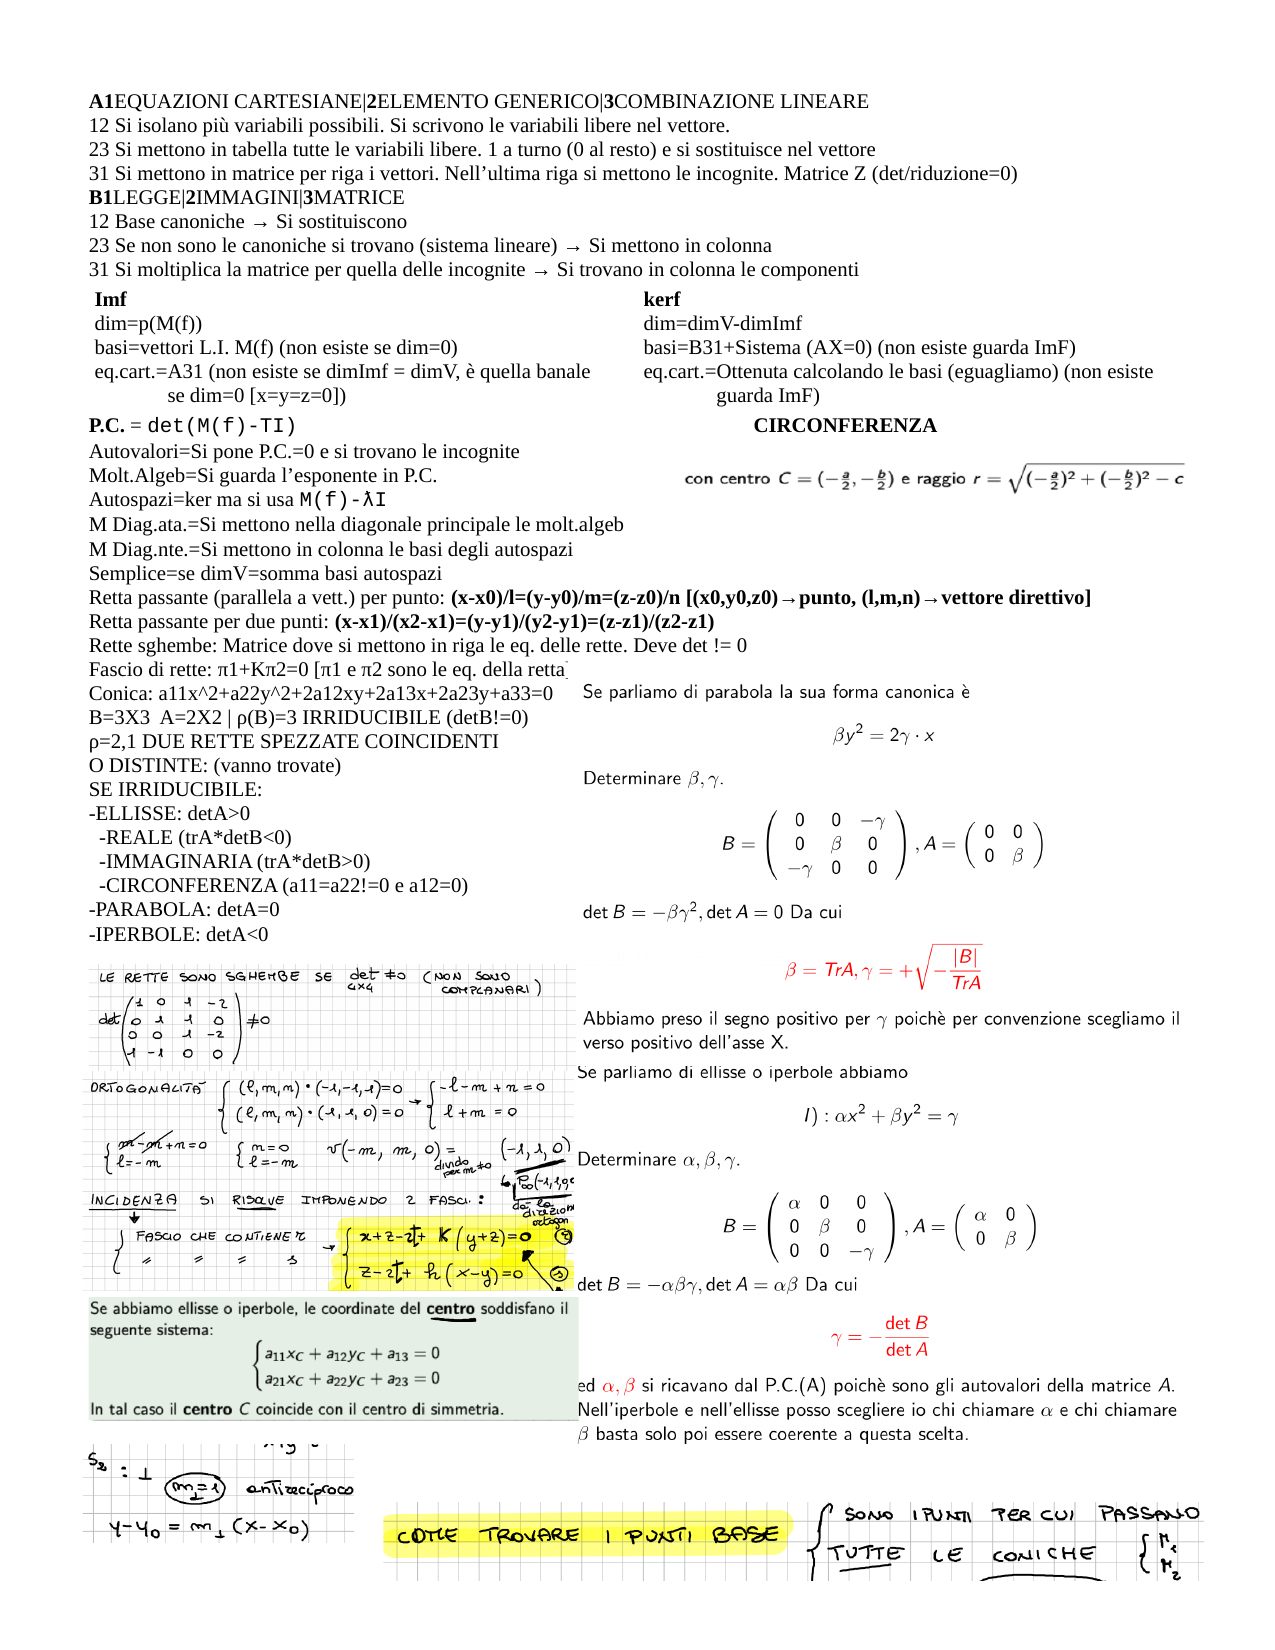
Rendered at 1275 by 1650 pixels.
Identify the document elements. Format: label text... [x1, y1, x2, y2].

text [1198, 801, 1275, 825]
text B=3X3 A=2X2 | ρ(B)=3 IRRIDUCIBILE (detB!=0) [88, 705, 567, 729]
text -IPERBOLE: detA<0 [88, 921, 567, 946]
text -IMMAGINARIA (trA*detB>0) [88, 849, 567, 873]
text -EQUILATERA (trA=0) [1198, 946, 1275, 969]
text Autospazi=ker ma si usa M(f)-ƛI [88, 487, 1275, 512]
text [1198, 681, 1275, 705]
text Autovalori=Si pone P.C.=0 e si trovano le incognite [88, 438, 1275, 463]
text A1EQUAZIONI CARTESIANE|2ELEMENTO GENERICO|3COMBINAZIONE LINEARE [88, 88, 1186, 113]
text Fascio di rette: π1+Kπ2=0 [π1 e π2 sono le eq. della retta] [88, 657, 1275, 681]
text 31 Si mettono in matrice per riga i vettori. Nell’ultima riga si mettono le incognite. Matrice Z (det/riduzione=0) [88, 161, 1275, 185]
text 12 Base canoniche → Si sostituiscono [88, 209, 1275, 233]
text [1198, 873, 1275, 897]
text M Diag.nte.=Si mettono in colonna le basi degli autospazi [88, 536, 1275, 561]
text ρ=2,1 DUE RETTE SPEZZATE COINCIDENTI [88, 729, 567, 753]
picture [82, 659, 1198, 1453]
text [1198, 777, 1275, 801]
text -PARABOLA: detA=0 [88, 897, 567, 921]
text -EQUILATERA (trA=0) [88, 946, 567, 964]
text [1194, 463, 1275, 487]
text 12 Si isolano più variabili possibili. Si scrivono le variabili libere nel vettore. [88, 113, 1275, 137]
text 31 Si moltiplica la matrice per quella delle incognite → Si trovano in colonna le componenti [88, 257, 1275, 281]
text 23 Se non sono le canoniche si trovano (sistema lineare) → Si mettono in colonna [88, 233, 1275, 257]
picture [82, 1444, 355, 1543]
table_header Imf dim=p(M(f)) basi=vettori L.I. M(f) (non esiste se dim=0) eq.cart.=A31 (non esiste se dimImf = dimV, è quella banale se dim=0 [x=y=z=0]) [89, 281, 637, 413]
text Semplice=se dimV=somma basi autospazi [88, 561, 1275, 584]
text Retta passante (parallela a vett.) per punto: (x-x0)/l=(y-y0)/m=(z-z0)/n [(x0,y0,z0)→punto, (l,m,n)→vettore direttivo] [88, 584, 1275, 609]
text [1198, 825, 1275, 849]
text 23 Si mettono in tabella tutte le variabili libere. 1 a turno (0 al resto) e si sostituisce nel vettore [88, 137, 1275, 161]
text -REALE (trA*detB<0) [88, 825, 567, 849]
text Retta passante per due punti: (x-x1)/(x2-x1)=(y-y1)/(y2-y1)=(z-z1)/(z2-z1) [88, 609, 1275, 633]
text [1198, 849, 1275, 873]
text [1198, 729, 1275, 753]
picture [672, 453, 1194, 496]
text [1198, 897, 1275, 921]
text -CIRCONFERENZA (a11=a22!=0 e a12=0) [88, 873, 567, 897]
text B1LEGGE|2IMMAGINI|3MATRICE [88, 185, 1186, 209]
text [1198, 921, 1275, 946]
text [1198, 753, 1275, 777]
text Molt.Algeb=Si guarda l’esponente in P.C. [88, 463, 672, 487]
table_header kerf dim=dimV-dimImf basi=B31+Sistema (AX=0) (non esiste guarda ImF) eq.cart.=Ottenuta calcolando le basi (eguagliamo) (non esiste guarda ImF) [638, 281, 1186, 413]
text [1198, 705, 1275, 729]
picture [383, 1502, 1205, 1581]
text Rette sghembe: Matrice dove si mettono in riga le eq. delle rette. Deve det != 0 [88, 633, 1275, 657]
text P.C. = det(M(f)-TI) CIRCONFERENZA [88, 413, 1275, 438]
text -ELLISSE: detA>0 [88, 801, 567, 825]
text Conica: a11x^2+a22y^2+2a12xy+2a13x+2a23y+a33=0 [88, 681, 567, 705]
text O DISTINTE: (vanno trovate) [88, 753, 567, 777]
text SE IRRIDUCIBILE: [88, 777, 567, 801]
text M Diag.ata.=Si mettono nella diagonale principale le molt.algeb [88, 512, 1275, 536]
